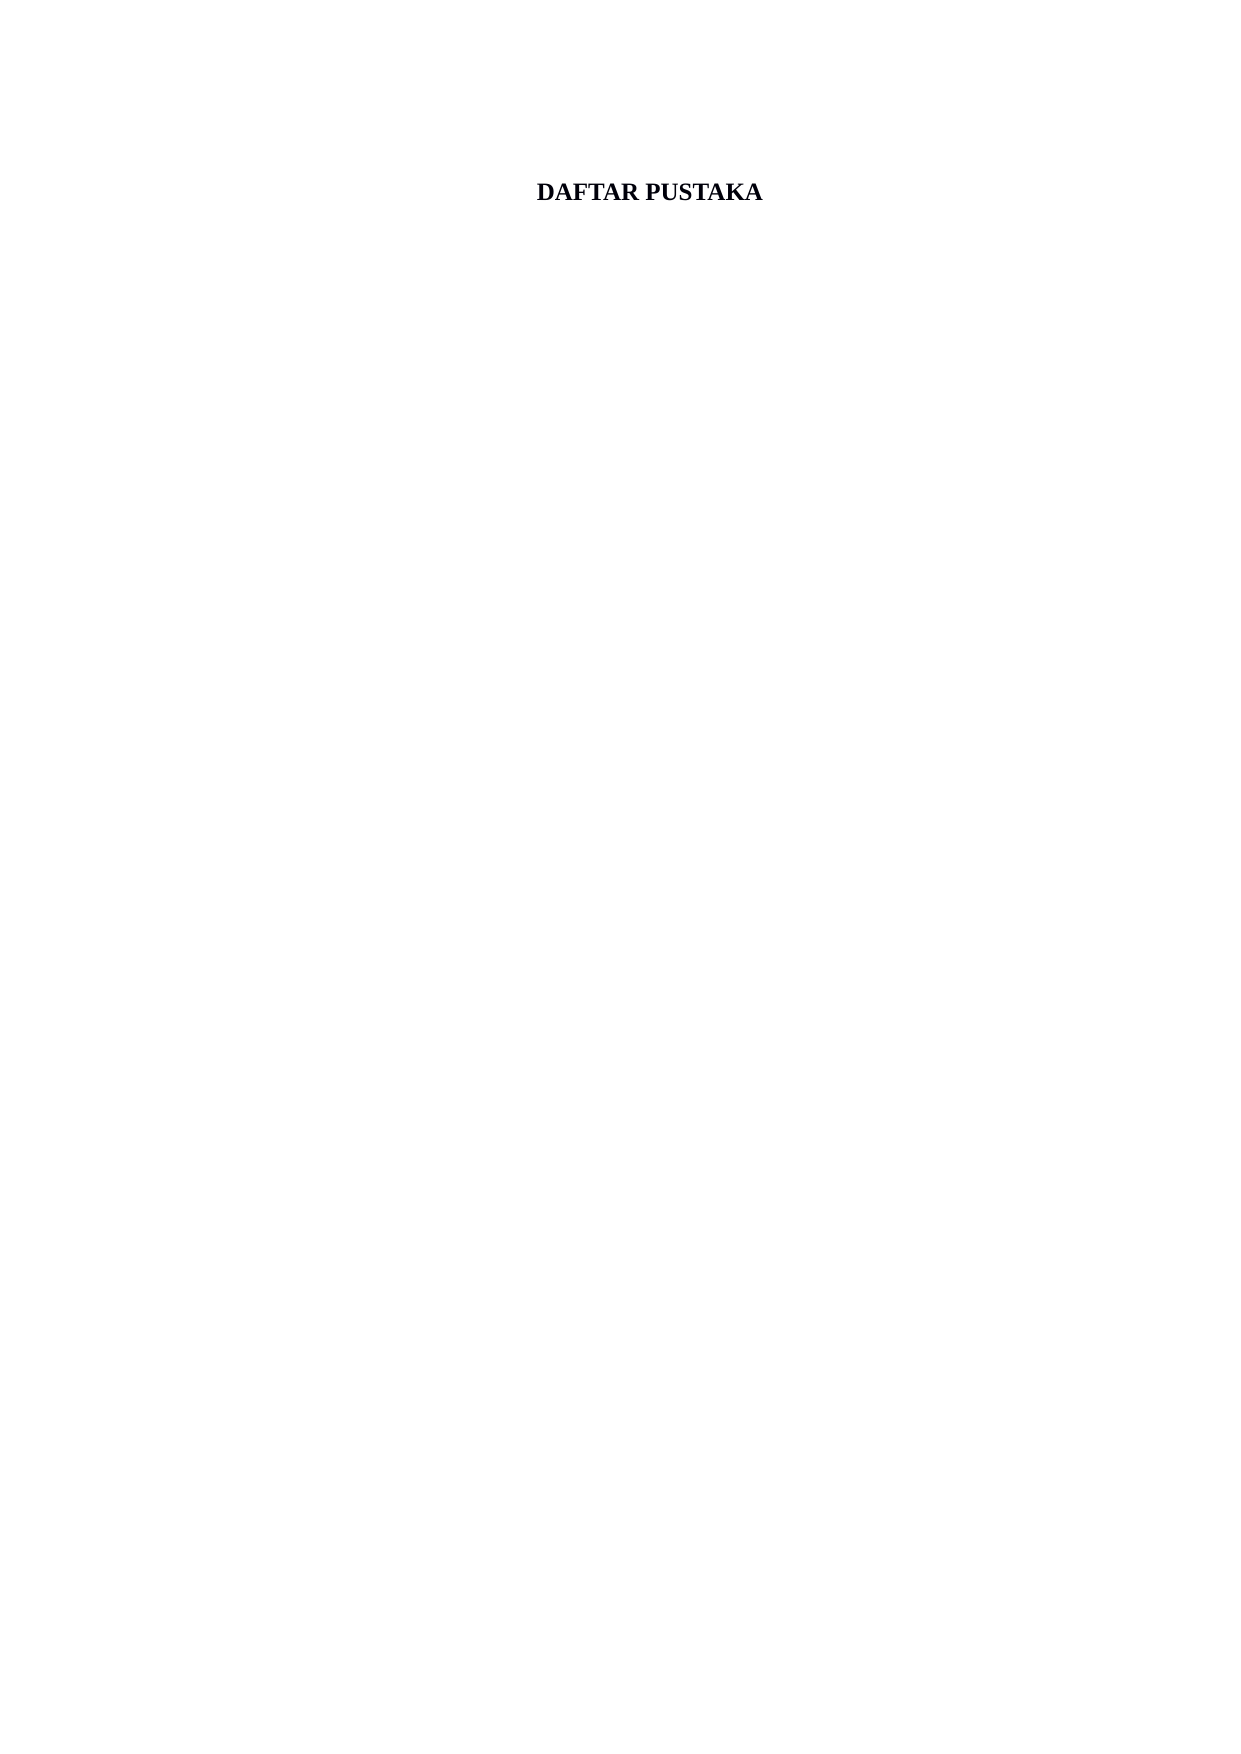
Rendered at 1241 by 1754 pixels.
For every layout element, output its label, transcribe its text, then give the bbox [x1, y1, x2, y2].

text DAFTAR PUSTAKA [236, 177, 1063, 206]
